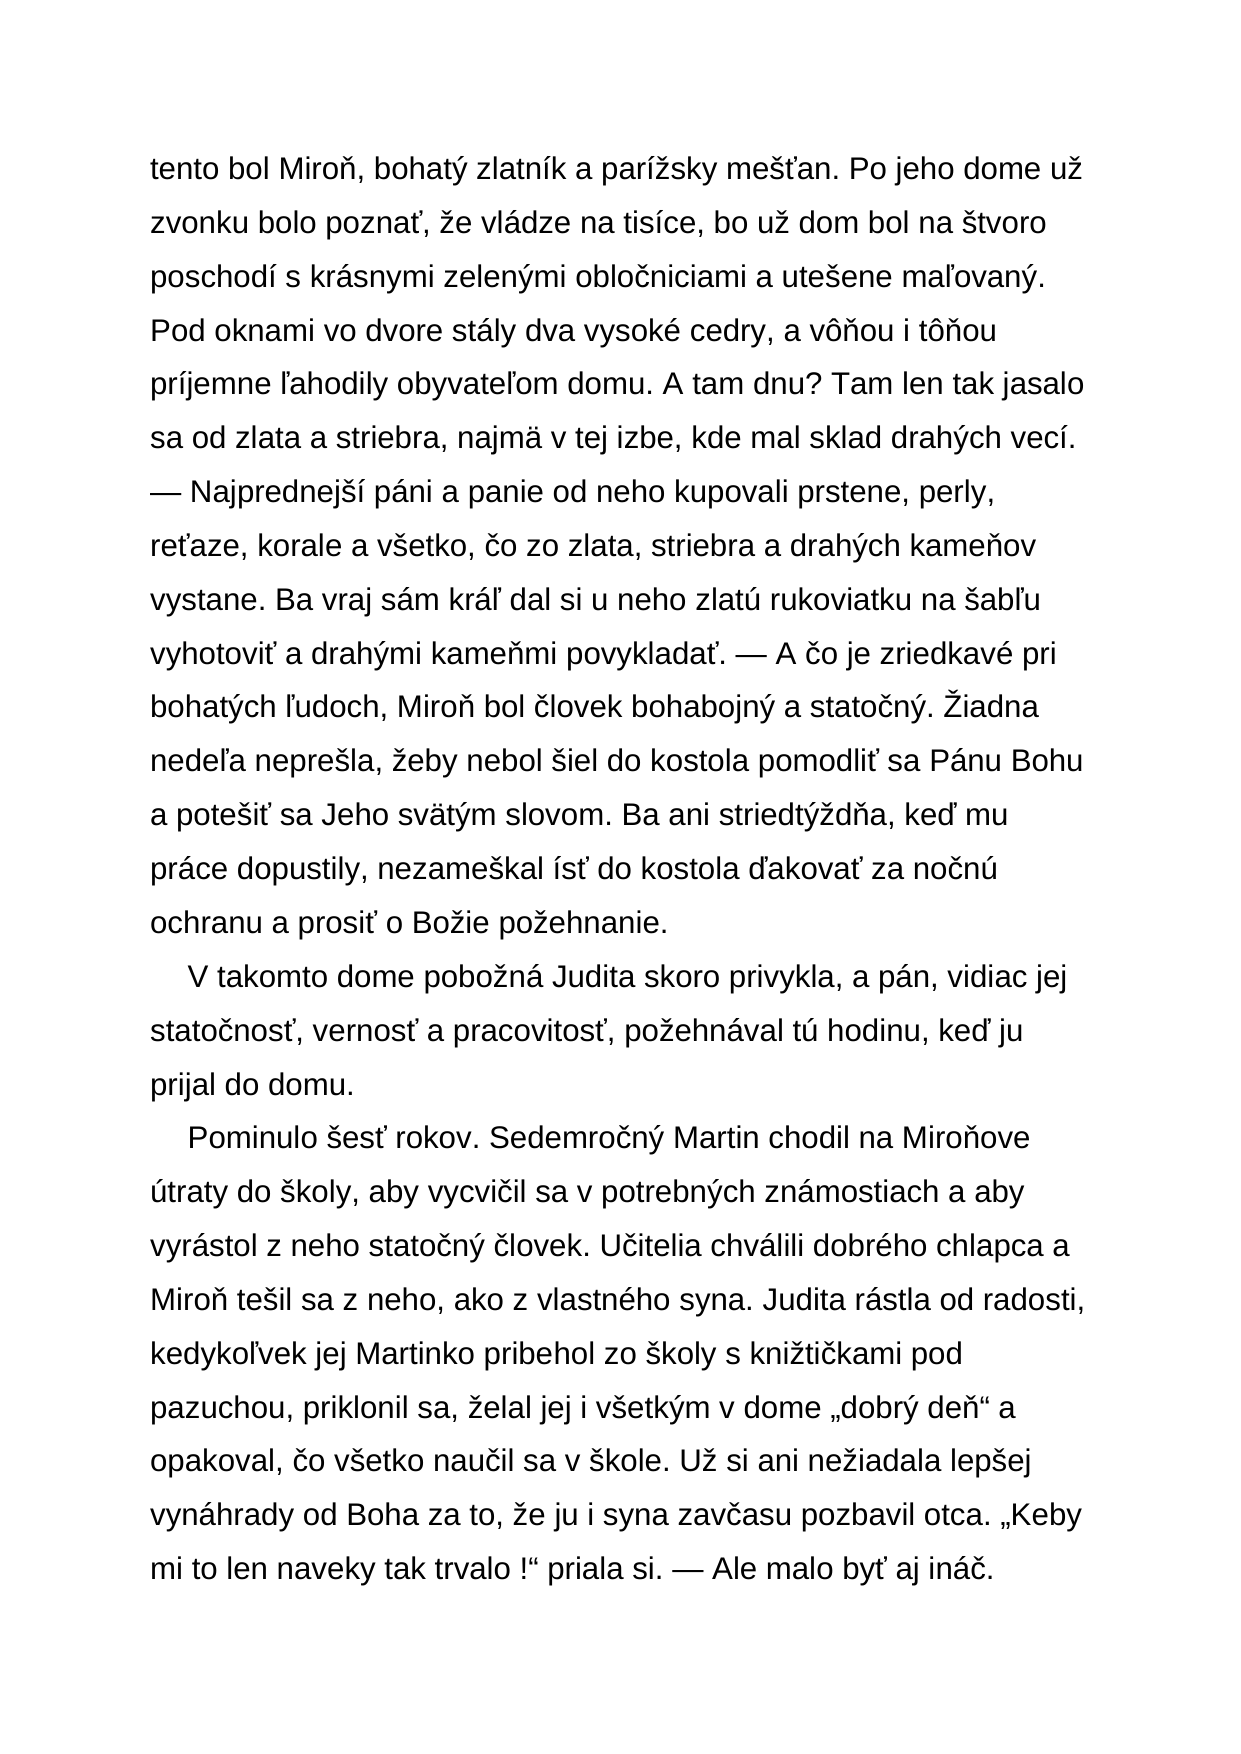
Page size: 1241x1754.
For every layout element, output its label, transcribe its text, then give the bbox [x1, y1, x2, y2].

text Pominulo šesť rokov. Sedemročný Martin chodil na Miroňove útraty do školy, aby vycvičil sa v potrebných známostiach a aby vyrástol z neho statočný človek. Učitelia chválili dobrého chlapca a Miroň tešil sa z neho, ako z vlastného syna. Judita rástla od radosti, kedykoľvek jej Martinko pribe­hol zo školy s knižtičkami pod pazuchou, priklonil sa, želal jej i všetkým v dome „dobrý deň“ a opakoval, čo všetko naučil sa v škole. Už si ani nežiadala lepšej vynáhrady od Boha za to, že ju i syna zavčasu pozbavil otca. „Keby mi to len naveky tak trvalo !“ priala si. — Ale malo byť aj ináč. [150, 1119, 1091, 1586]
text tento bol Miroň, bohatý zlatník a parížsky mešťan. Po jeho dome už zvonku bolo poznať, že vládze na tisíce, bo už dom bol na štvoro poschodí s krásnymi zelenými obločniciami a utešene maľovaný. Pod oknami vo dvore stály dva vysoké cedry, a vôňou i tôňou príjemne ľahodily obyvateľom domu. A tam dnu? Tam len tak jasalo sa od zlata a striebra, najmä v tej izbe, kde mal sklad drahých vecí. — Najprednejší páni a panie od neho kupovali prstene, perly, reťaze, korale a všetko, čo zo zlata, striebra a drahých kameňov vystane. Ba vraj sám kráľ dal si u neho zlatú rukoviatku na šabľu vyhotoviť a drahými kameňmi povykladať. — A čo je zriedkavé pri bohatých ľudoch, Miroň bol človek bohabojný a statočný. Žiadna nedeľa neprešla, žeby nebol šiel do kostola pomodliť sa Pánu Bohu a potešiť sa Jeho svätým slovom. Ba ani striedtýždňa, keď mu práce dopustily, nezameškal ísť do kostola ďakovať za nočnú ochranu a prosiť o Božie požehnanie. [150, 150, 1091, 940]
text V takomto dome pobožná Judita skoro privykla, a pán, vidiac jej statočnosť, vernosť a pracovitosť, požehnával tú hodinu, keď ju prijal do domu. [150, 958, 1091, 1101]
